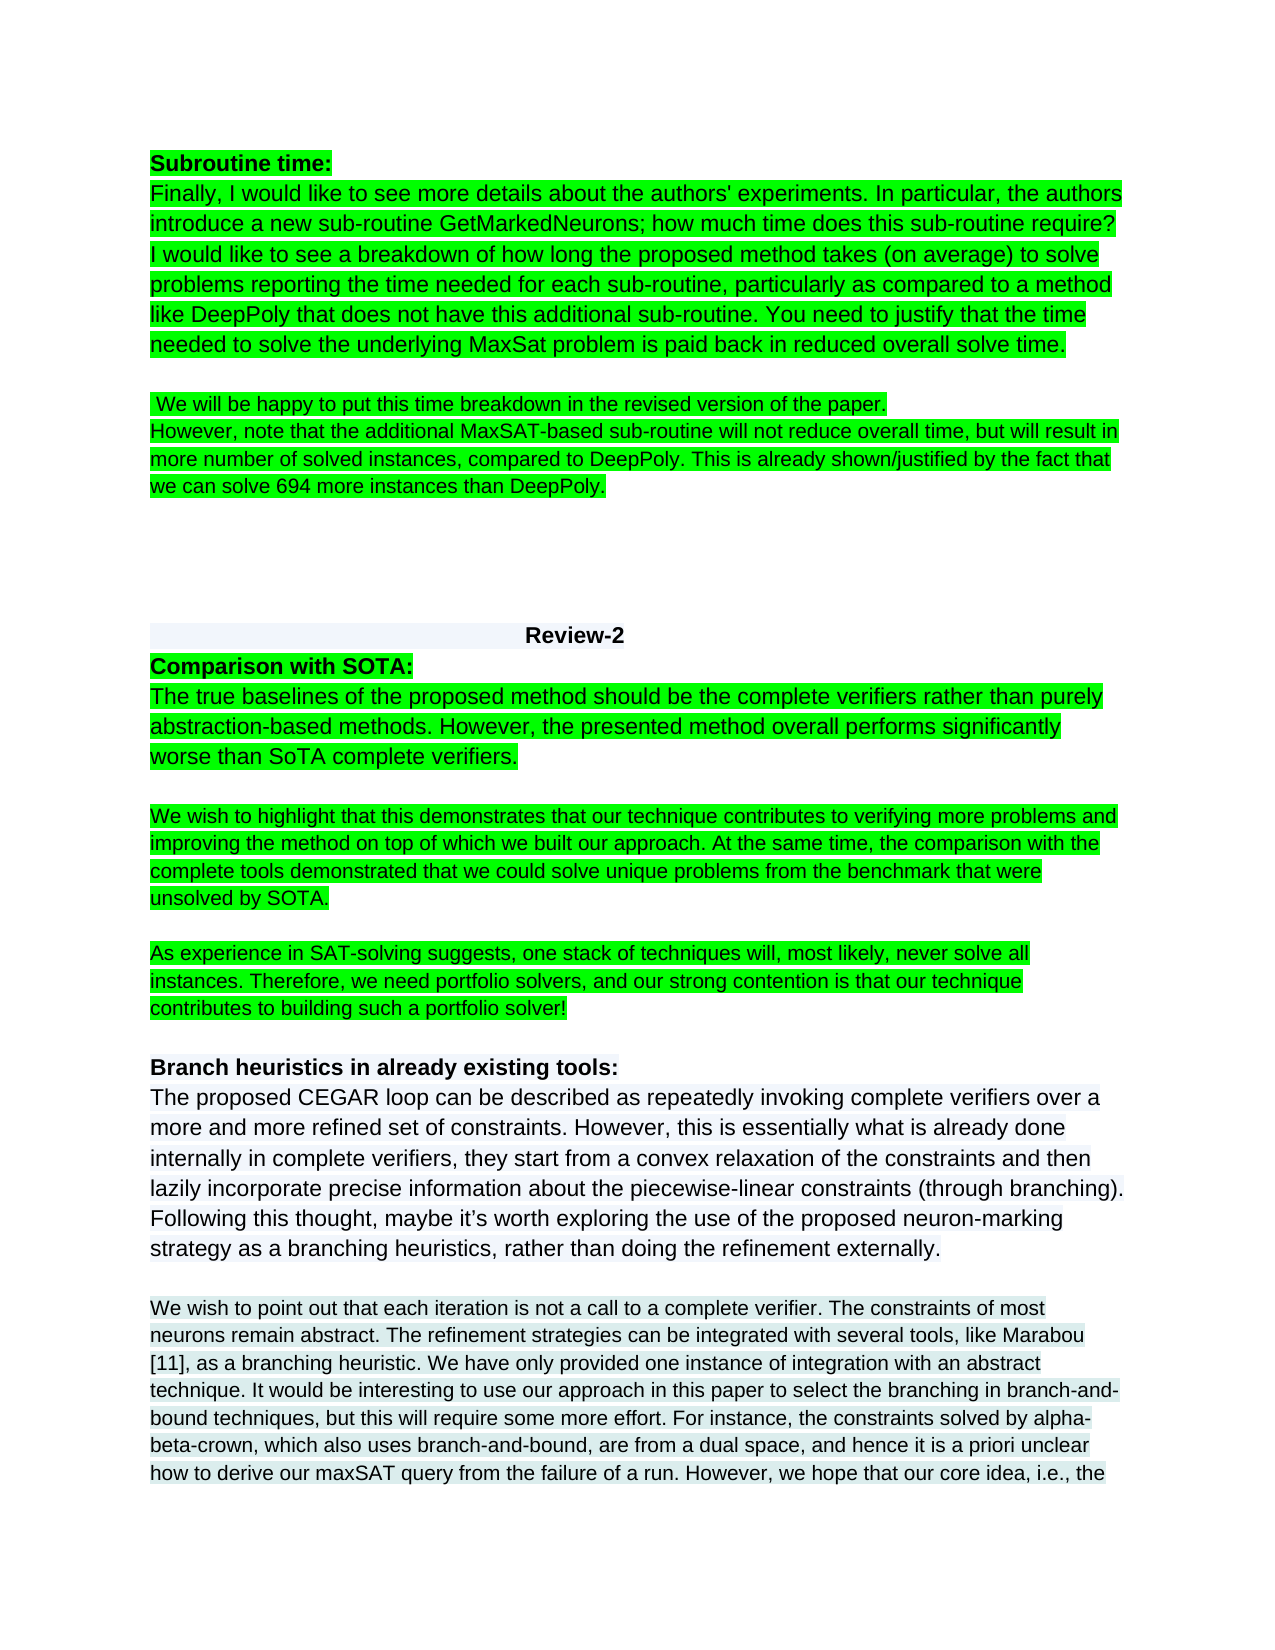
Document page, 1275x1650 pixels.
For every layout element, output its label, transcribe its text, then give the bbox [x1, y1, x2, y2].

text Review-2 [150, 622, 1125, 649]
text The true baselines of the proposed method should be the complete verifiers rather than purely abstraction-based methods. However, the presented method overall performs significantly worse than SoTA complete verifiers. [150, 683, 1125, 770]
text We wish to highlight that this demonstrates that our technique contributes to verifying more problems and improving the method on top of which we built our approach. At the same time, the comparison with the complete tools demonstrated that we could solve unique problems from the benchmark that were unsolved by SOTA. [150, 804, 1125, 910]
text We wish to point out that each iteration is not a call to a complete verifier. The constraints of most neurons remain abstract. The refinement strategies can be integrated with several tools, like Marabou [11], as a branching heuristic. We have only provided one instance of integration with an abstract technique. It would be interesting to use our approach in this paper to select the branching in branch-and-bound techniques, but this will require some more effort. For instance, the constraints solved by alpha-beta-crown, which also uses branch-and-bound, are from a dual space, and hence it is a priori unclear how to derive our maxSAT query from the failure of a run. However, we hope that our core idea, i.e., the [150, 1296, 1125, 1484]
text Comparison with SOTA: [150, 653, 1125, 679]
text The proposed CEGAR loop can be described as repeatedly invoking complete verifiers over a more and more refined set of constraints. However, this is essentially what is already done internally in complete verifiers, they start from a convex relaxation of the constraints and then lazily incorporate precise information about the piecewise-linear constraints (through branching). Following this thought, maybe it’s worth exploring the use of the proposed neuron-marking strategy as a branching heuristics, rather than doing the refinement externally. [150, 1084, 1125, 1262]
text Branch heuristics in already existing tools: [150, 1054, 1125, 1080]
text Subroutine time: [150, 150, 1125, 176]
text As experience in SAT-solving suggests, one stack of techniques will, most likely, never solve all instances. Therefore, we need portfolio solvers, and our strong contention is that our technique contributes to building such a portfolio solver! [150, 941, 1125, 1020]
text We will be happy to put this time breakdown in the revised version of the paper. [150, 392, 1125, 416]
text Finally, I would like to see more details about the authors' experiments. In particular, the authors introduce a new sub-routine GetMarkedNeurons; how much time does this sub-routine require? I would like to see a breakdown of how long the proposed method takes (on average) to solve problems reporting the time needed for each sub-routine, particularly as compared to a method like DeepPoly that does not have this additional sub-routine. You need to justify that the time needed to solve the underlying MaxSat problem is paid back in reduced overall solve time. [150, 180, 1125, 358]
text However, note that the additional MaxSAT-based sub-routine will not reduce overall time, but will result in more number of solved instances, compared to DeepPoly. This is already shown/justified by the fact that we can solve 694 more instances than DeepPoly. [150, 419, 1125, 498]
